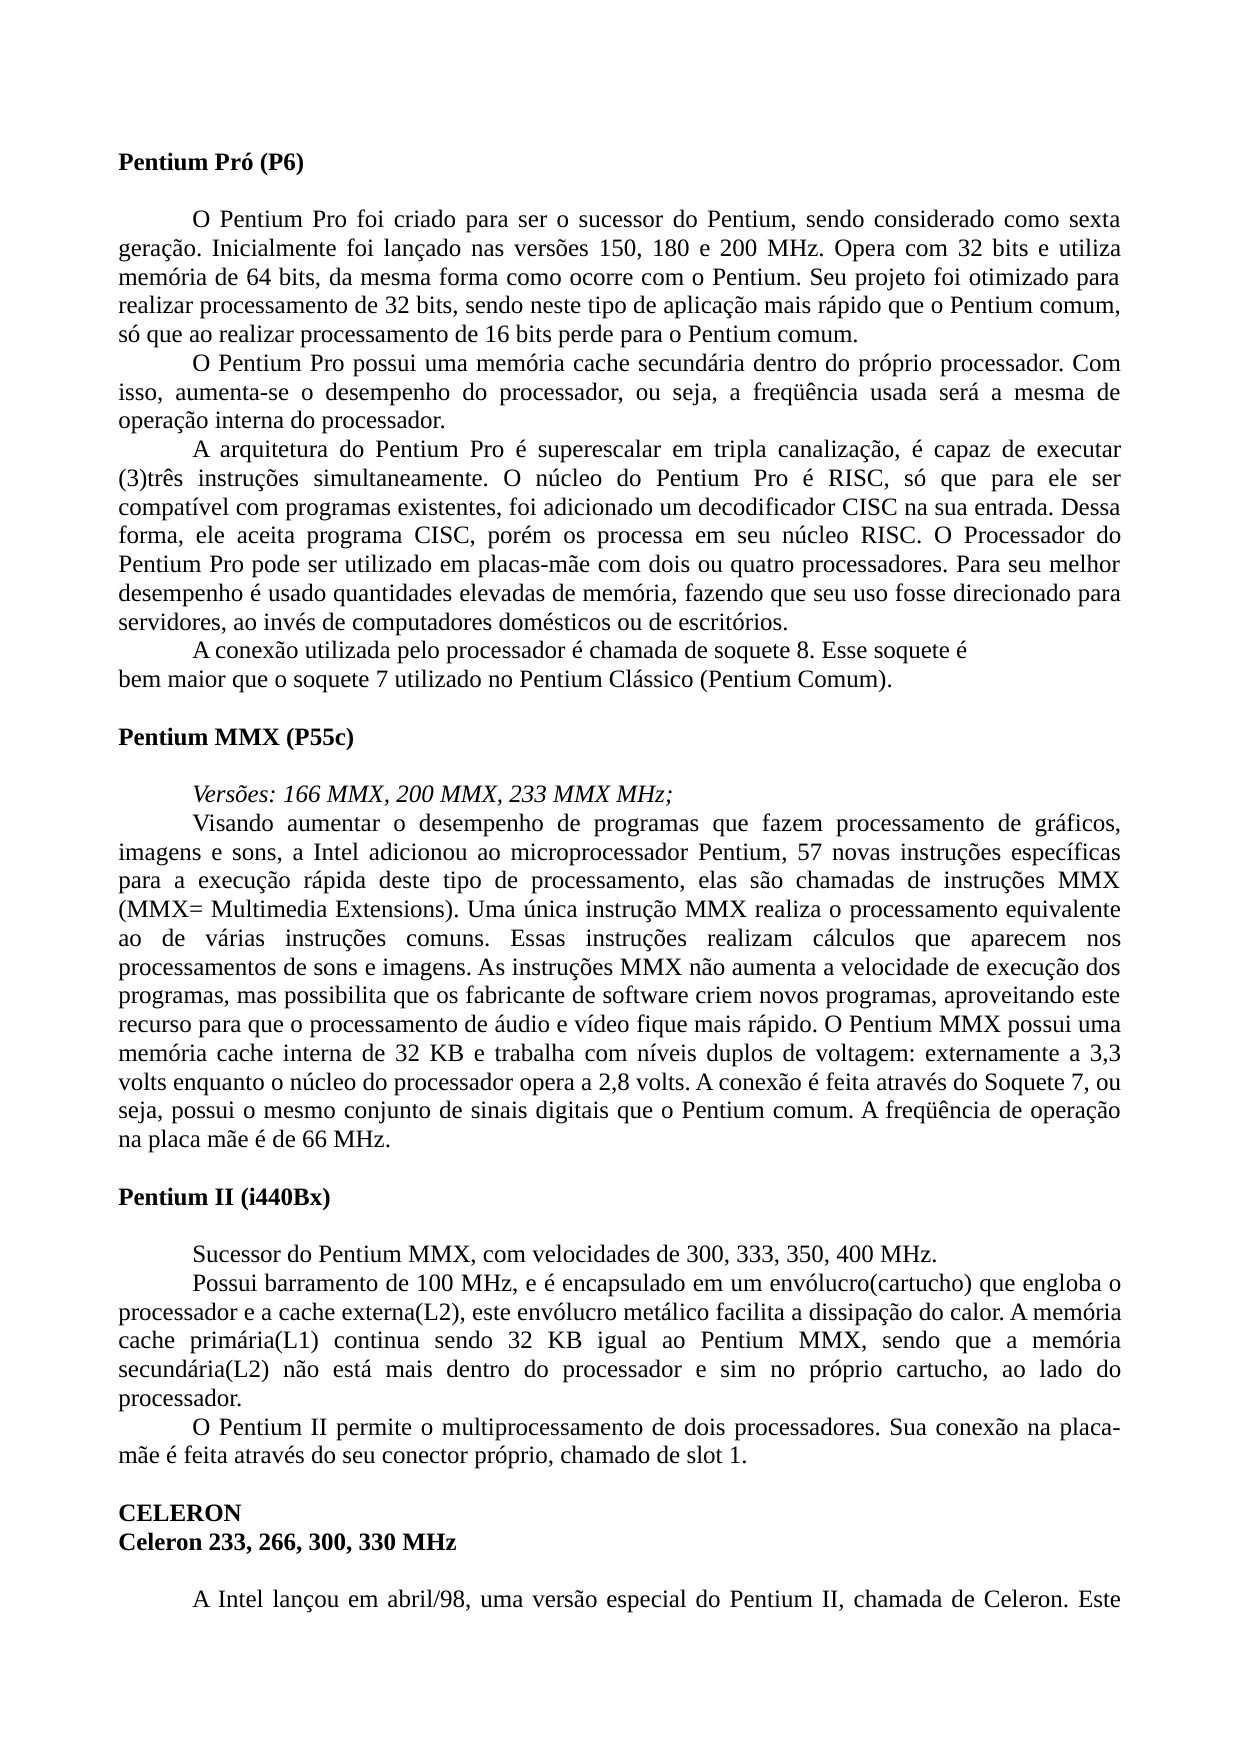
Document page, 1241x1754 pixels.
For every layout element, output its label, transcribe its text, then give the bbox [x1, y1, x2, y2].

text CELERON [118, 1498, 1122, 1527]
text Pentium MMX (P55c) [118, 722, 1122, 751]
text Visando aumentar o desempenho de programas que fazem processamento de gráficos, imagens e sons, a Intel adicionou ao microprocessador Pentium, 57 novas instruções específicas para a execução rápida deste tipo de processamento, elas são chamadas de instruções MMX (MMX= Multimedia Extensions). Uma única instrução MMX realiza o processamento equivalente ao de várias instruções comuns. Essas instruções realizam cálculos que aparecem nos processamentos de sons e imagens. As instruções MMX não aumenta a velocidade de execução dos programas, mas possibilita que os fabricante de software criem novos programas, aproveitando este recurso para que o processamento de áudio e vídeo fique mais rápido. O Pentium MMX possui uma memória cache interna de 32 KB e trabalha com níveis duplos de voltagem: externamente a 3,3 volts enquanto o núcleo do processador opera a 2,8 volts. A conexão é feita através do Soquete 7, ou seja, possui o mesmo conjunto de sinais digitais que o Pentium comum. A freqüência de operação na placa mãe é de 66 MHz. [118, 808, 1122, 1153]
text O Pentium II permite o multiprocessamento de dois processadores. Sua conexão na placa-mãe é feita através do seu conector próprio, chamado de slot 1. [118, 1412, 1122, 1469]
text Pentium II (i440Bx) [118, 1182, 1122, 1211]
text A conexão utilizada pelo processador é chamada de soquete 8. Esse soquete é [118, 636, 1122, 664]
text bem maior que o soquete 7 utilizado no Pentium Clássico (Pentium Comum). [118, 664, 1122, 693]
text A Intel lançou em abril/98, uma versão especial do Pentium II, chamada de Celeron. Este [118, 1584, 1122, 1613]
text O Pentium Pro possui uma memória cache secundária dentro do próprio processador. Com isso, aumenta-se o desempenho do processador, ou seja, a freqüência usada será a mesma de operação interna do processador. [118, 348, 1122, 434]
text A arquitetura do Pentium Pro é superescalar em tripla canalização, é capaz de executar (3)três instruções simultaneamente. O núcleo do Pentium Pro é RISC, só que para ele ser compatível com programas existentes, foi adicionado um decodificador CISC na sua entrada. Dessa forma, ele aceita programa CISC, porém os processa em seu núcleo RISC. O Processador do Pentium Pro pode ser utilizado em placas-mãe com dois ou quatro processadores. Para seu melhor desempenho é usado quantidades elevadas de memória, fazendo que seu uso fosse direcionado para servidores, ao invés de computadores domésticos ou de escritórios. [118, 434, 1122, 636]
text Sucessor do Pentium MMX, com velocidades de 300, 333, 350, 400 MHz. [118, 1239, 1122, 1268]
text O Pentium Pro foi criado para ser o sucessor do Pentium, sendo considerado como sexta geração. Inicialmente foi lançado nas versões 150, 180 e 200 MHz. Opera com 32 bits e utiliza memória de 64 bits, da mesma forma como ocorre com o Pentium. Seu projeto foi otimizado para realizar processamento de 32 bits, sendo neste tipo de aplicação mais rápido que o Pentium comum, só que ao realizar processamento de 16 bits perde para o Pentium comum. [118, 204, 1122, 348]
text Celeron 233, 266, 300, 330 MHz [118, 1527, 1122, 1556]
text Versões: 166 MMX, 200 MMX, 233 MMX MHz; [118, 779, 1122, 808]
text Pentium Pró (P6) [118, 147, 1122, 176]
text Possui barramento de 100 MHz, e é encapsulado em um envólucro(cartucho) que engloba o processador e a cache externa(L2), este envólucro metálico facilita a dissipação do calor. A memória cache primária(L1) continua sendo 32 KB igual ao Pentium MMX, sendo que a memória secundária(L2) não está mais dentro do processador e sim no próprio cartucho, ao lado do processador. [118, 1268, 1122, 1412]
